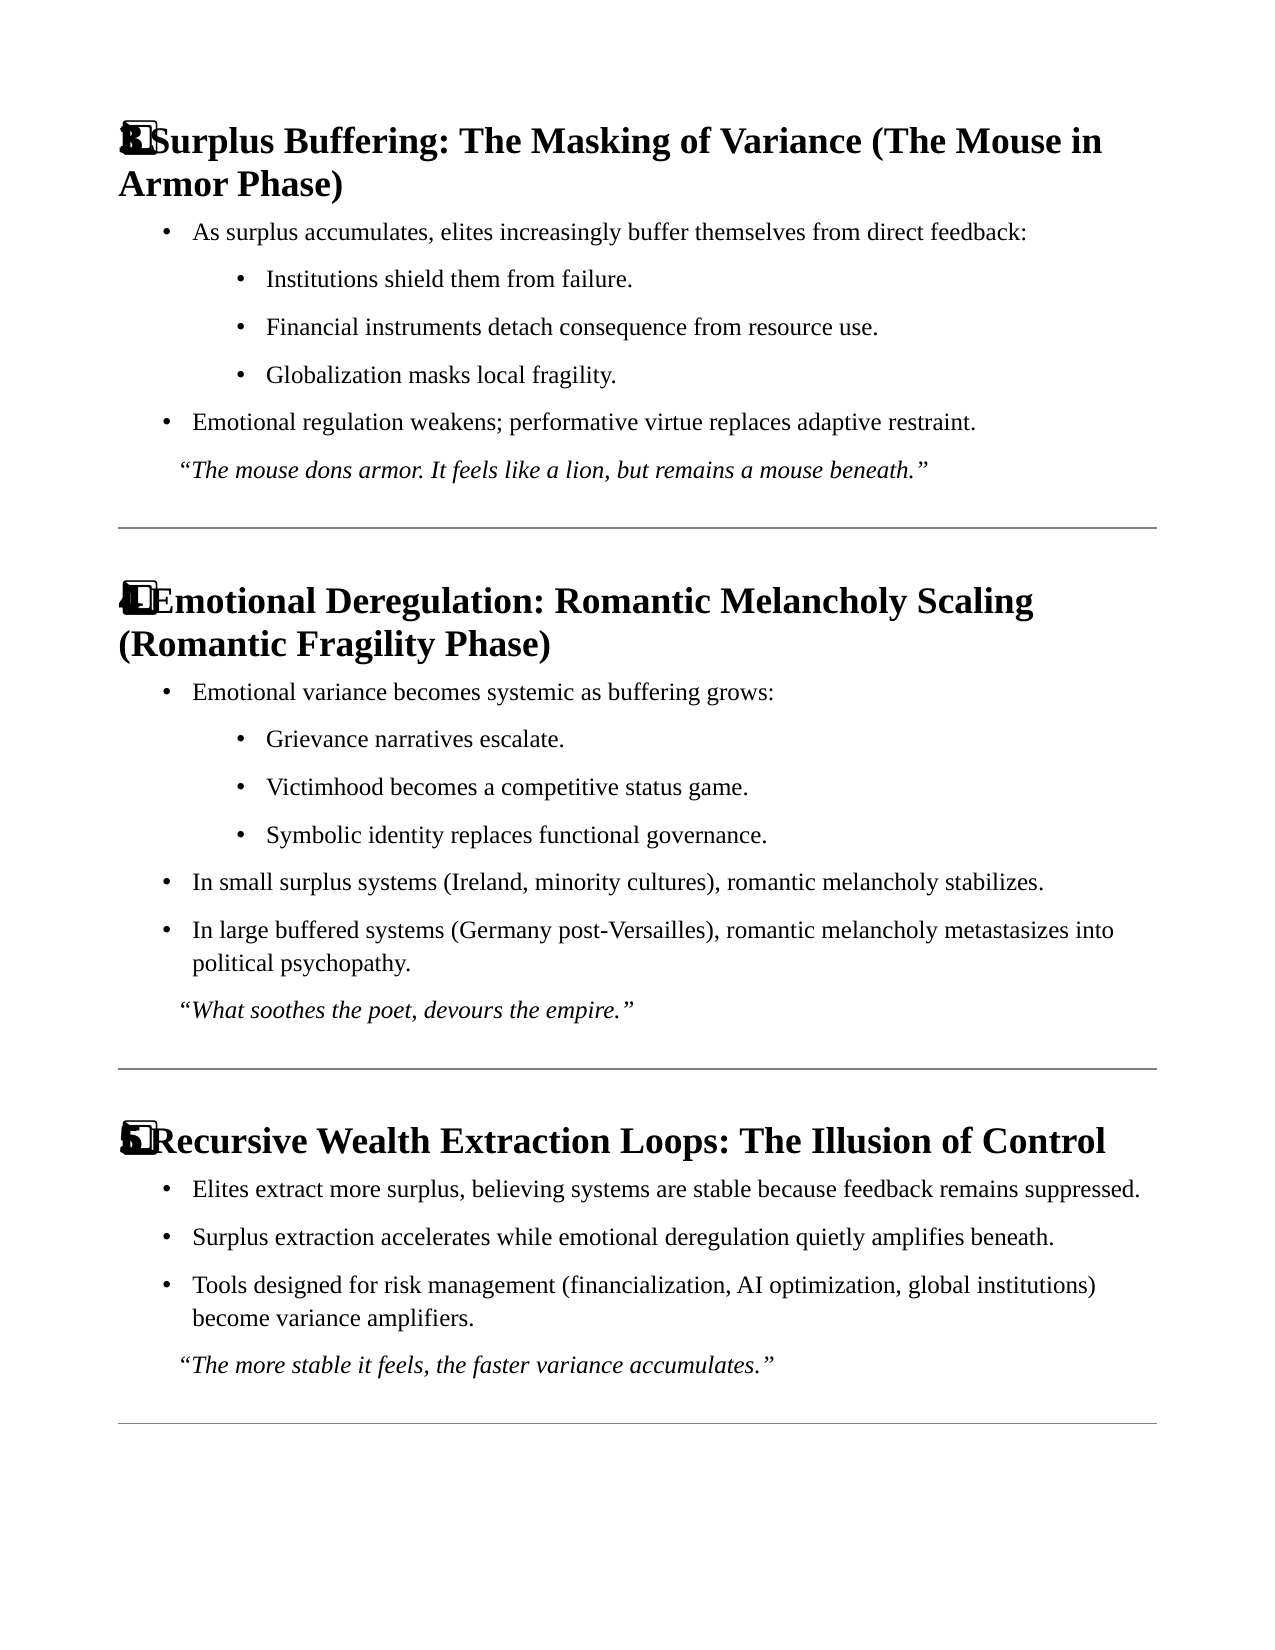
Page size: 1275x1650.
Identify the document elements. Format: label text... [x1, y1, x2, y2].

list Symbolic identity replaces functional governance. [236, 820, 1157, 848]
list Financial instruments detach consequence from resource use. [236, 312, 1157, 341]
list Globalization masks local fragility. [236, 360, 1157, 388]
list Emotional variance becomes systemic as buffering grows: [162, 677, 1157, 706]
text “What soothes the poet, devours the empire.” [177, 996, 1098, 1024]
list Victimhood becomes a competitive status game. [236, 772, 1157, 801]
list Elites extract more surplus, believing systems are stable because feedback remains suppressed. [162, 1174, 1157, 1203]
subtitle 4️⃣ Emotional Deregulation: Romantic Melancholy Scaling (Romantic Fragility Phase) [118, 578, 1157, 664]
list Surplus extraction accelerates while emotional deregulation quietly amplifies beneath. [162, 1222, 1157, 1251]
text “The mouse dons armor. It feels like a lion, but remains a mouse beneath.” [177, 455, 1098, 484]
list Institutions shield them from failure. [236, 264, 1157, 293]
list In small surplus systems (Ireland, minority cultures), romantic melancholy stabilizes. [162, 867, 1157, 896]
list Tools designed for risk management (financialization, AI optimization, global institutions) become variance amplifiers. [162, 1270, 1157, 1332]
list In large buffered systems (Germany post-Versailles), romantic melancholy metastasizes into political psychopathy. [162, 915, 1157, 977]
list Emotional regulation weakens; performative virtue replaces adaptive restraint. [162, 407, 1157, 436]
text “The more stable it feels, the faster variance accumulates.” [177, 1350, 1098, 1379]
list Grievance narratives escalate. [236, 724, 1157, 753]
subtitle 5️⃣ Recursive Wealth Extraction Loops: The Illusion of Control [118, 1119, 1157, 1162]
list As surplus accumulates, elites increasingly buffer themselves from direct feedback: [162, 217, 1157, 246]
subtitle 3️⃣ Surplus Buffering: The Masking of Variance (The Mouse in Armor Phase) [118, 118, 1157, 204]
